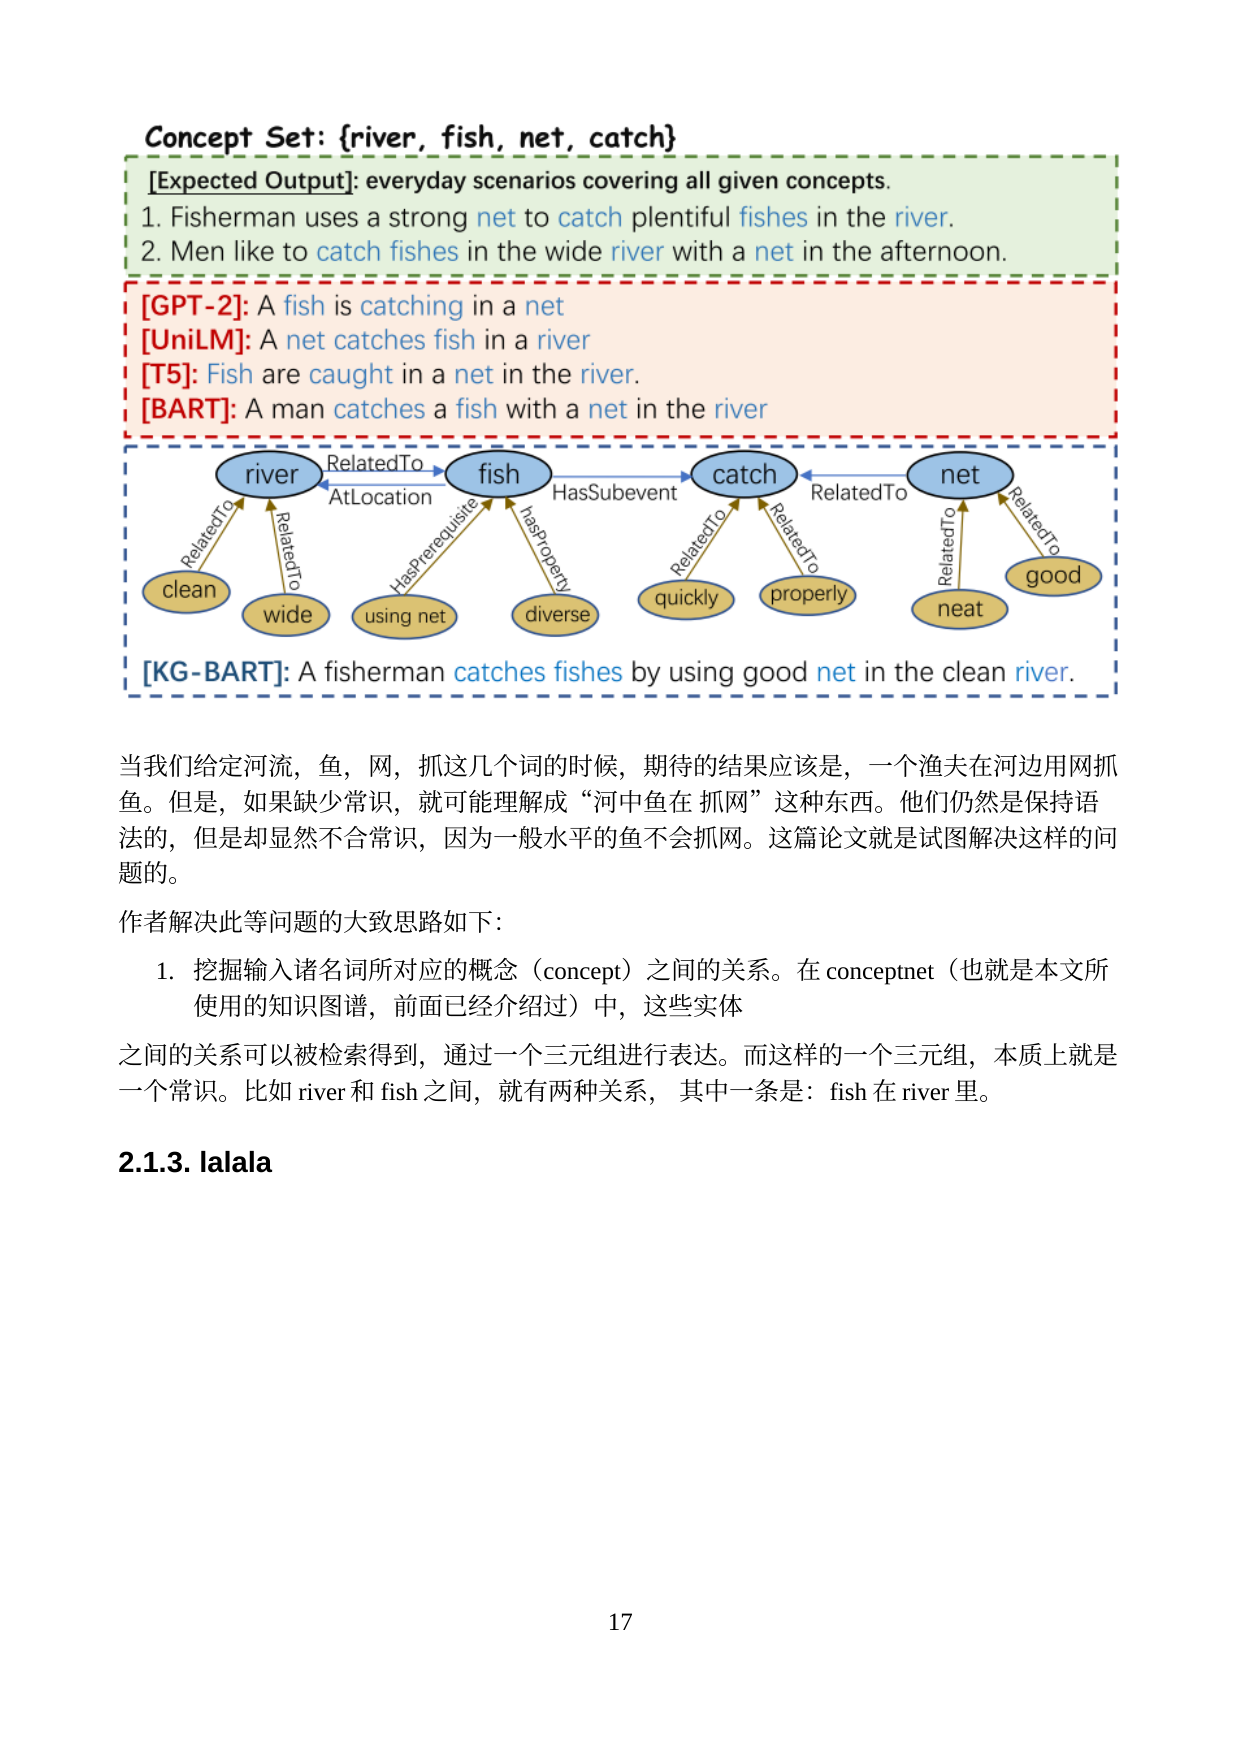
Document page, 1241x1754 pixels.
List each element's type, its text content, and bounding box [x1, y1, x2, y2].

text 之间的关系可以被检索得到，通过一个三元组进行表达。而这样的一个三元组，本质上就是一个常识。比如river和fish之间，就有两种关系， 其中一条是：fish在river里。 [118, 1035, 1122, 1107]
text 作者解决此等问题的大致思路如下： [118, 903, 1122, 938]
subtitle lalala [118, 1145, 1122, 1178]
text 当我们给定河流，鱼，网，抓这几个词的时候，期待的结果应该是，一个渔夫在河边用网抓鱼。但是，如果缺少常识，就可能理解成“河中鱼在 抓网”这种东西。他们仍然是保持语法的，但是却显然不合常识，因为一般水平的鱼不会抓网。这篇论文就是试图解决这样的问题的。 [118, 746, 1122, 890]
list 挖掘输入诸名词所对应的概念（concept）之间的关系。在conceptnet（也就是本文所使用的知识图谱，前面已经介绍过）中，这些实体 [156, 951, 1122, 1023]
